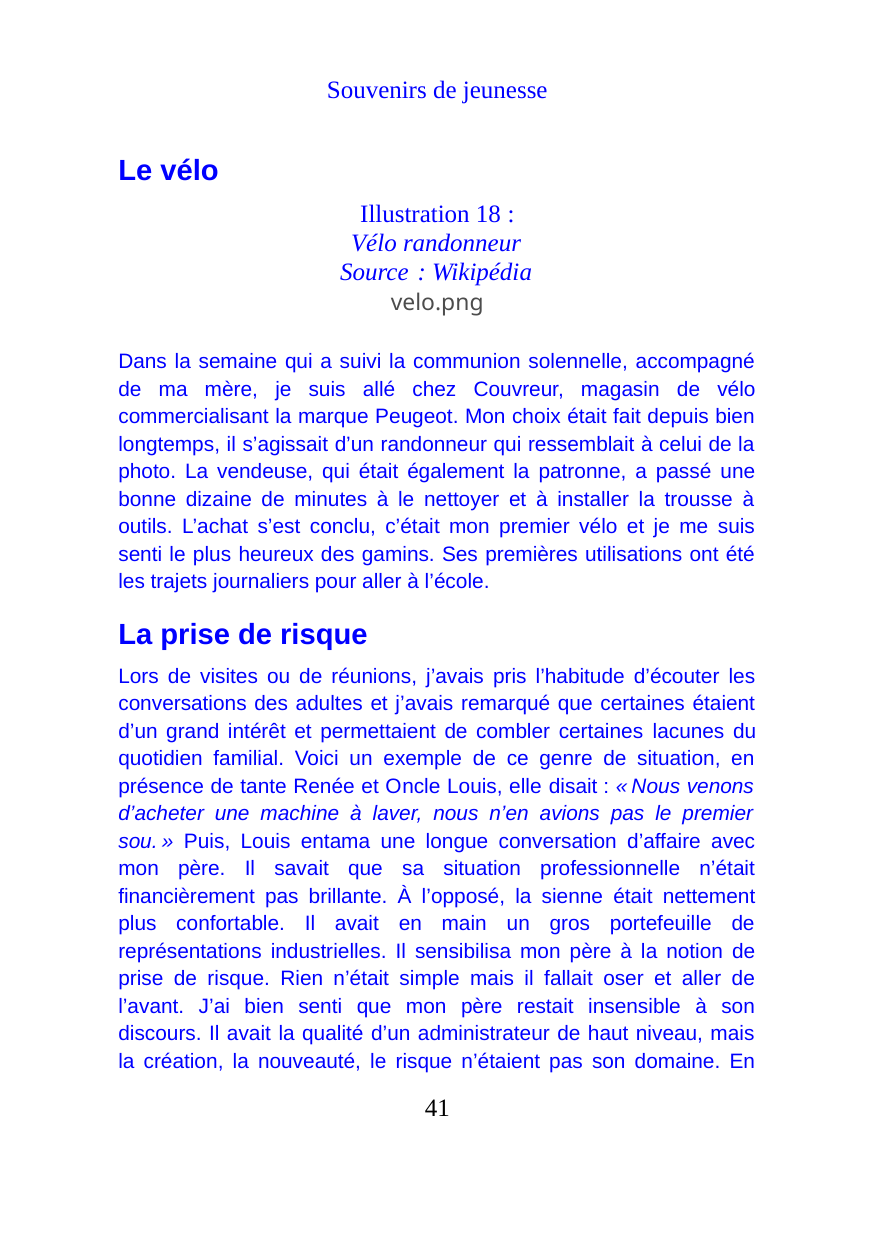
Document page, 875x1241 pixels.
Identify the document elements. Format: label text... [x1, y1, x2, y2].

text velo.png [118, 286, 756, 317]
text Dans la semaine qui a suivi la communion solennelle, accompagné de ma mère, je suis allé chez Couvreur, magasin de vélo commercialisant la marque Peugeot. Mon choix était fait depuis bien longtemps, il s’agissait d’un randonneur qui ressemblait à celui de la photo. La vendeuse, qui était également la patronne, a passé une bonne dizaine de minutes à le nettoyer et à installer la trousse à outils. L’achat s’est conclu, c’était mon premier vélo et je me suis senti le plus heureux des gamins. Ses premières utilisations ont été les trajets journaliers pour aller à l’école. [118, 349, 756, 593]
text Illustration 18 : [118, 199, 756, 228]
text Vélo randonneur [118, 228, 756, 257]
subtitle La prise de risque [118, 617, 756, 651]
subtitle Le vélo [118, 153, 756, 187]
text Lors de visites ou de réunions, j’avais pris l’habitude d’écouter les conversations des adultes et j’avais remarqué que certaines étaient d’un grand intérêt et permettaient de combler certaines lacunes du quotidien familial. Voici un exemple de ce genre de situation, en présence de tante Renée et Oncle Louis, elle disait : « Nous venons d’acheter une machine à laver, nous n’en avions pas le premier sou. » Puis, Louis entama une longue conversation d’affaire avec mon père. Il savait que sa situation professionnelle n’était financièrement pas brillante. À l’opposé, la sienne était nettement plus confortable. Il avait en main un gros portefeuille de représentations industrielles. Il sensibilisa mon père à la notion de prise de risque. Rien n’était simple mais il fallait oser et aller de l’avant. J’ai bien senti que mon père restait insensible à son discours. Il avait la qualité d’un administrateur de haut niveau, mais la création, la nouveauté, le risque n’étaient pas son domaine. En [118, 663, 756, 1072]
text Source : Wikipédia [118, 257, 756, 286]
